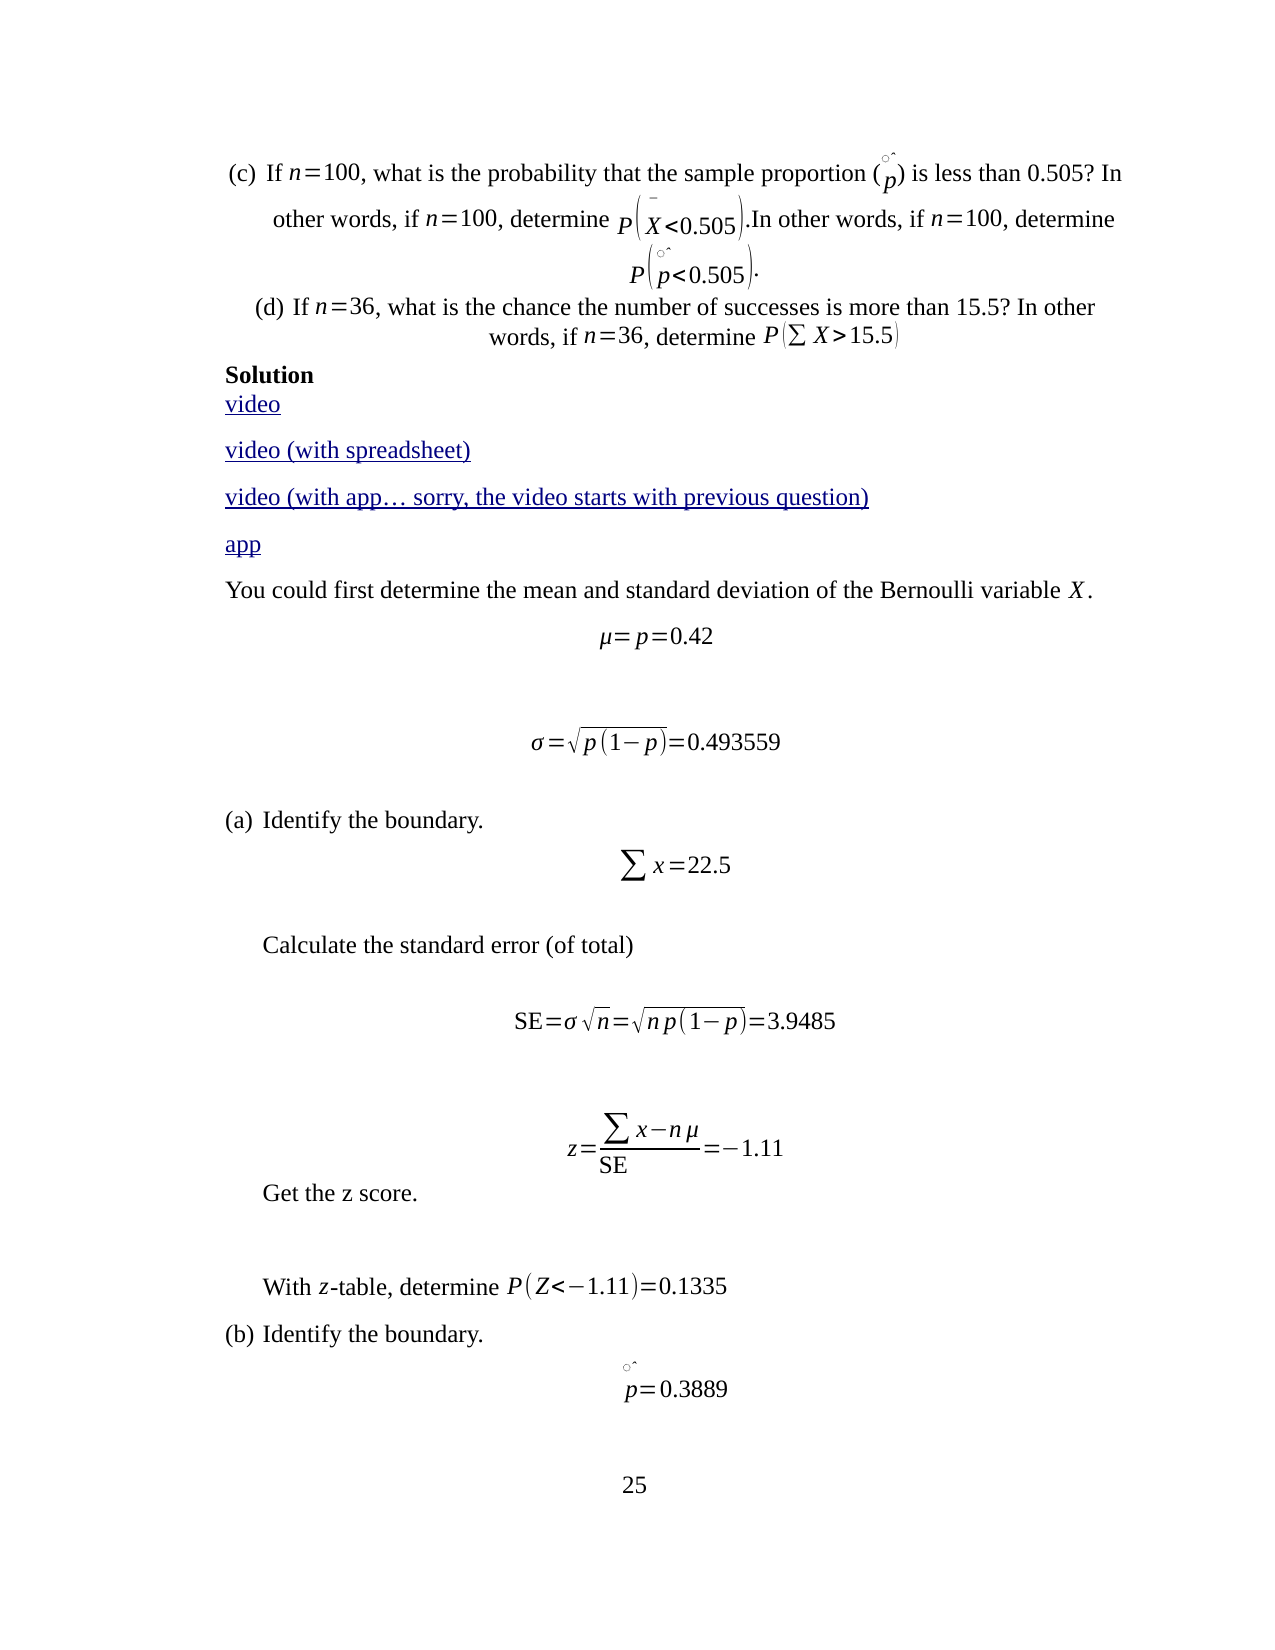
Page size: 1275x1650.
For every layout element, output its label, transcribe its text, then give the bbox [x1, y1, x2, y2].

list Get the z score. [225, 1084, 1125, 1207]
list If , what is the chance the number of successes is more than 15.5? In other words, if , determine [225, 292, 1125, 351]
list Solution video [187, 360, 1125, 418]
list Identify the boundary. [225, 805, 1125, 833]
list Identify the boundary. [225, 1319, 1125, 1348]
list video (with app… sorry, the video starts with previous question) [187, 482, 1125, 511]
list You could first determine the mean and standard deviation of the Bernoulli variable . [187, 576, 1125, 604]
list If , what is the probability that the sample proportion () is less than 0.505? In other words, if , determine .In other words, if , determine . [225, 150, 1125, 292]
list With -table, determine [225, 1271, 1125, 1301]
list video (with spreadsheet) [187, 436, 1125, 464]
list Calculate the standard error (of total) [225, 930, 1125, 958]
list app [187, 529, 1125, 558]
